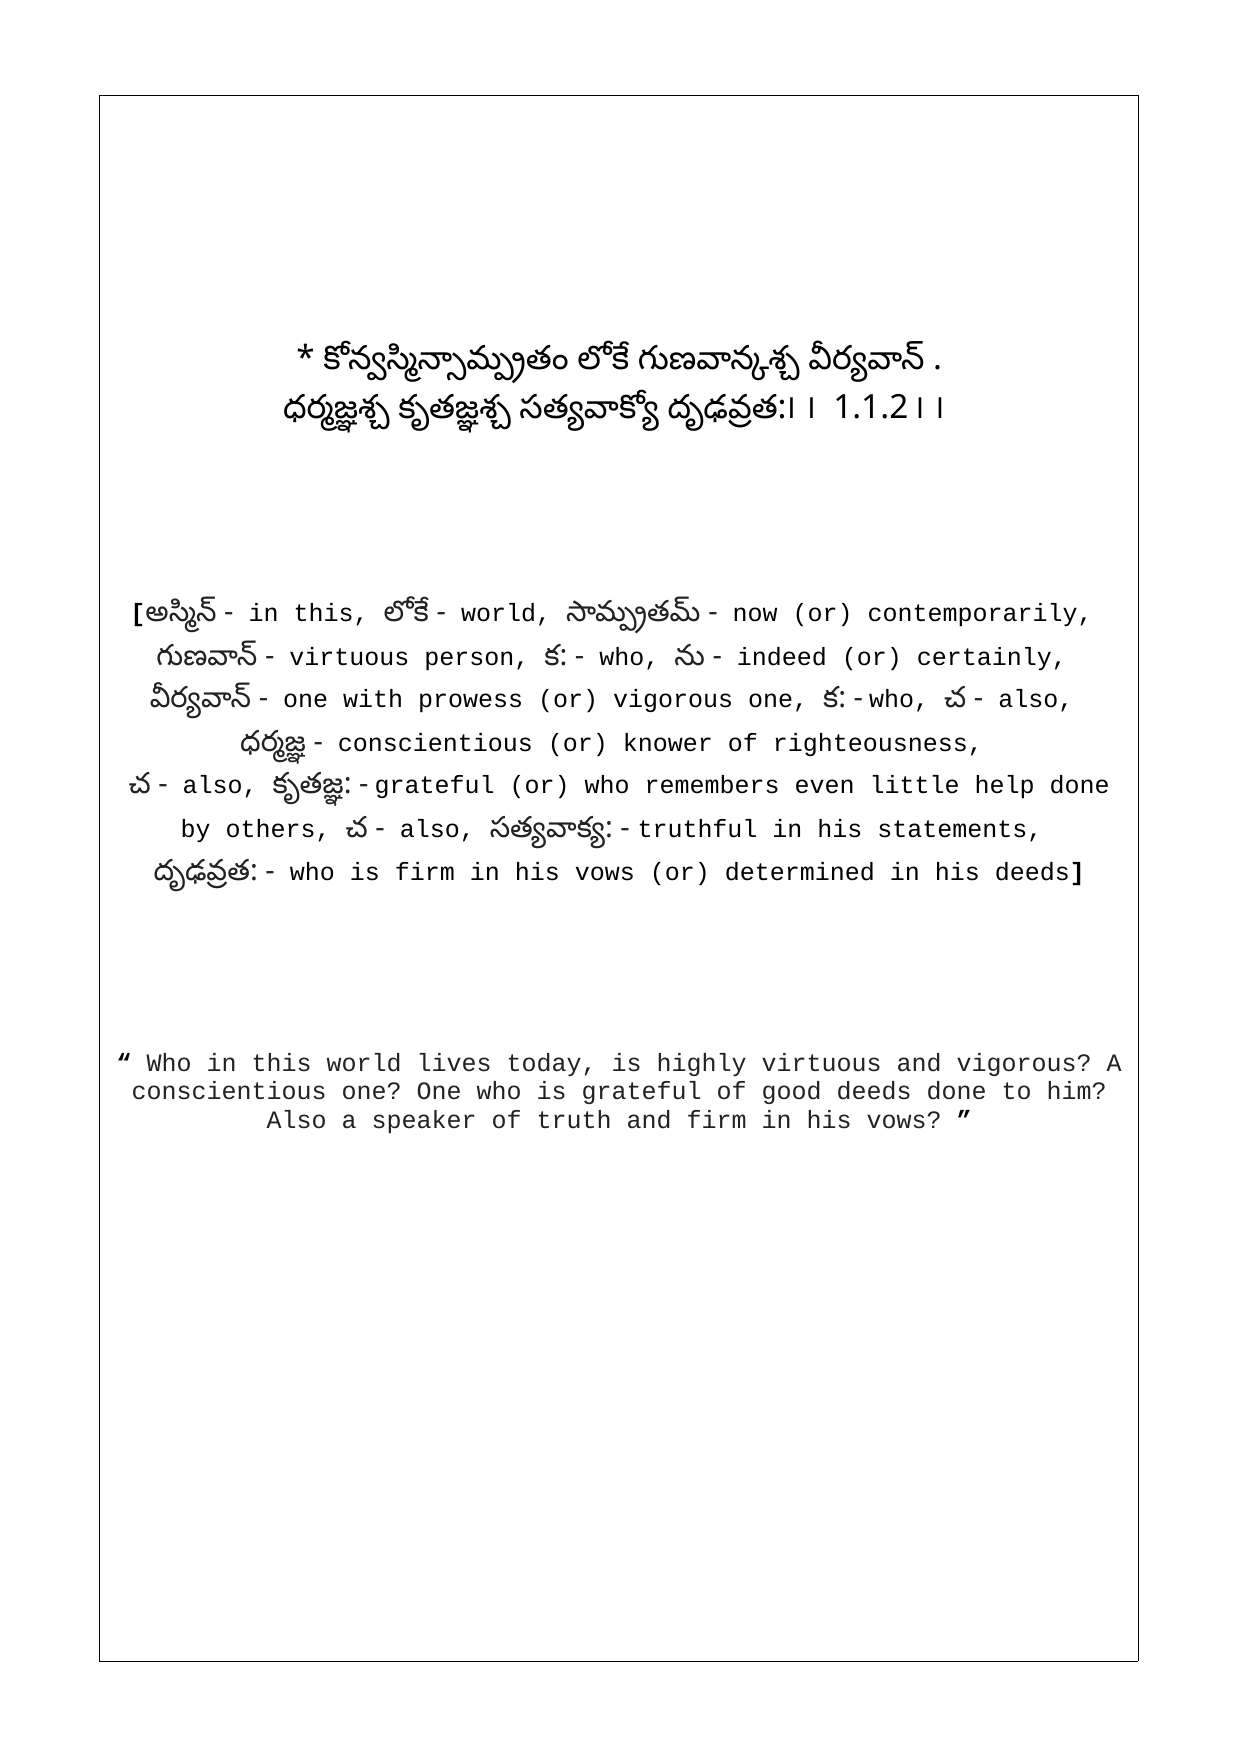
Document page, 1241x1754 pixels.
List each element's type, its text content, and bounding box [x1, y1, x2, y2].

text “ Who in this world lives today, is highly virtuous and vigorous? A conscientious one? One who is grateful of good deeds done to him? Also a speaker of truth and firm in his vows? ” [108, 1051, 1129, 1136]
text [అస్మిన్ - in this, లోకే - world, సామ్ప్రతమ్ - now (or) contemporarily, [108, 591, 1129, 634]
text * కోన్వస్మిన్సామ్ప్రతం లోకే గుణవాన్కశ్చ వీర్యవాన్ . [108, 334, 1129, 383]
text దృఢవ్రత: - who is firm in his vows (or) determined in his deeds] [108, 849, 1129, 892]
text వీర్యవాన్ - one with prowess (or) vigorous one, క: - who, చ - also, [108, 677, 1129, 720]
text ధర్మజ్ఞ - conscientious (or) knower of righteousness, [108, 720, 1129, 763]
text ధర్మజ్ఞశ్చ కృతజ్ఞశ్చ సత్యవాక్యో దృఢవ్రత:৷৷1.1.2৷৷ [108, 383, 1129, 432]
text చ - also, కృతజ్ఞ: - grateful (or) who remembers even little help done by others, చ - also, సత్యవాక్య: - truthful in his statements, [108, 763, 1129, 849]
text గుణవాన్ - virtuous person, క: - who, ను - indeed (or) certainly, [108, 634, 1129, 677]
